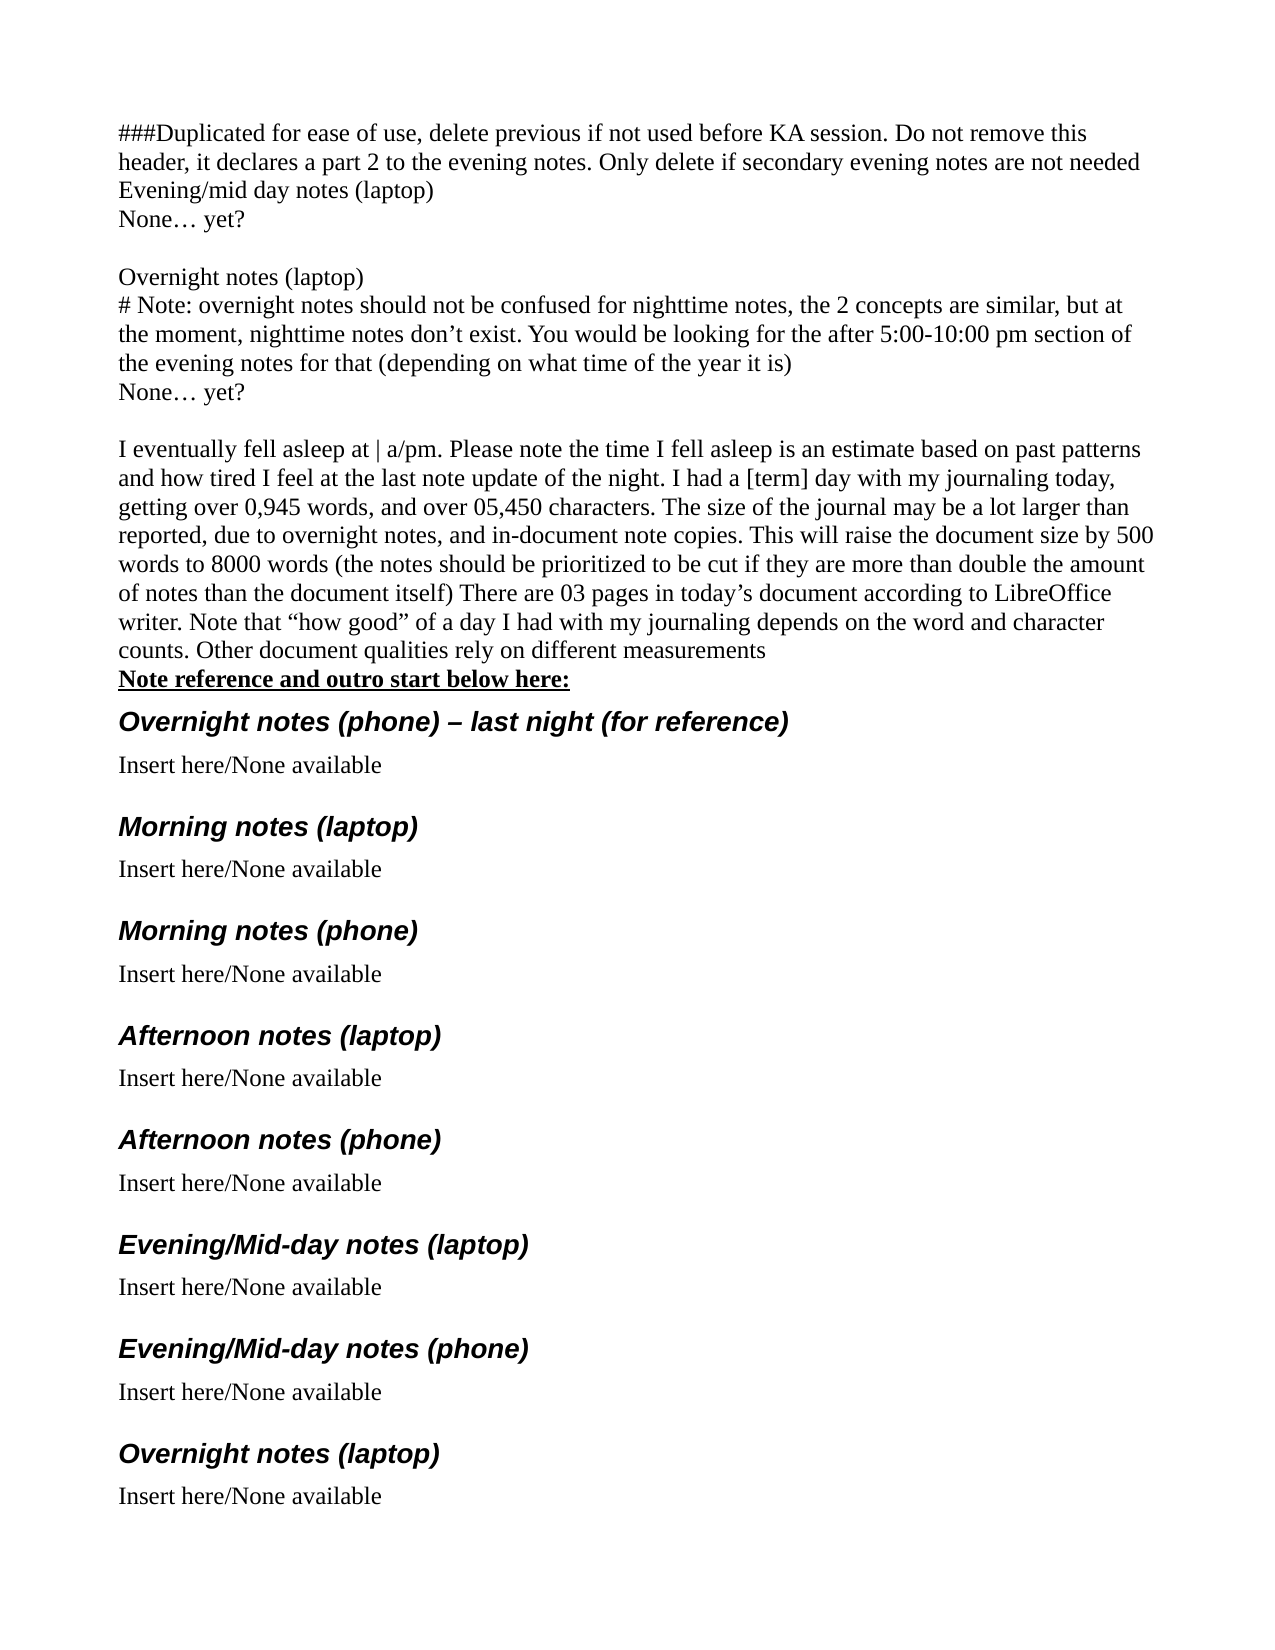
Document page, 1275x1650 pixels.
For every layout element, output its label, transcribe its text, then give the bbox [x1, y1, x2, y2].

text I eventually fell asleep at | a/pm. Please note the time I fell asleep is an estimate based on past patterns and how tired I feel at the last note update of the night. I had a [term] day with my journaling today, getting over 0,945 words, and over 05,450 characters. The size of the journal may be a lot larger than reported, due to overnight notes, and in-document note copies. This will raise the document size by 500 words to 8000 words (the notes should be prioritized to be cut if they are more than double the amount of notes than the document itself) There are 03 pages in today’s document according to LibreOffice writer. Note that “how good” of a day I had with my journaling depends on the word and character counts. Other document qualities rely on different measurements [118, 434, 1157, 664]
subtitle Evening/Mid-day notes (laptop) [118, 1228, 1157, 1260]
subtitle Evening/Mid-day notes (phone) [118, 1332, 1157, 1364]
text Insert here/None available [118, 1063, 1157, 1092]
text Insert here/None available [118, 1168, 1157, 1197]
text Insert here/None available [118, 1377, 1157, 1406]
text Insert here/None available [118, 750, 1157, 779]
text Insert here/None available [118, 1272, 1157, 1301]
text Insert here/None available [118, 854, 1157, 883]
subtitle Morning notes (phone) [118, 914, 1157, 946]
subtitle Afternoon notes (phone) [118, 1123, 1157, 1155]
subtitle Morning notes (laptop) [118, 810, 1157, 842]
subtitle Overnight notes (laptop) [118, 1437, 1157, 1469]
text Overnight notes (laptop) [118, 262, 1157, 291]
text # Note: overnight notes should not be confused for nighttime notes, the 2 concepts are similar, but at the moment, nighttime notes don’t exist. You would be looking for the after 5:00-10:00 pm section of the evening notes for that (depending on what time of the year it is) [118, 291, 1157, 377]
subtitle Overnight notes (phone) – last night (for reference) [118, 706, 1157, 737]
text None… yet? [118, 204, 1157, 233]
subtitle Afternoon notes (laptop) [118, 1019, 1157, 1051]
text None… yet? [118, 377, 1157, 406]
text Insert here/None available [118, 1481, 1157, 1510]
text ###Duplicated for ease of use, delete previous if not used before KA session. Do not remove this header, it declares a part 2 to the evening notes. Only delete if secondary evening notes are not needed [118, 118, 1157, 176]
text Evening/mid day notes (laptop) [118, 176, 1157, 204]
text Insert here/None available [118, 959, 1157, 988]
text Note reference and outro start below here: [118, 664, 1157, 693]
